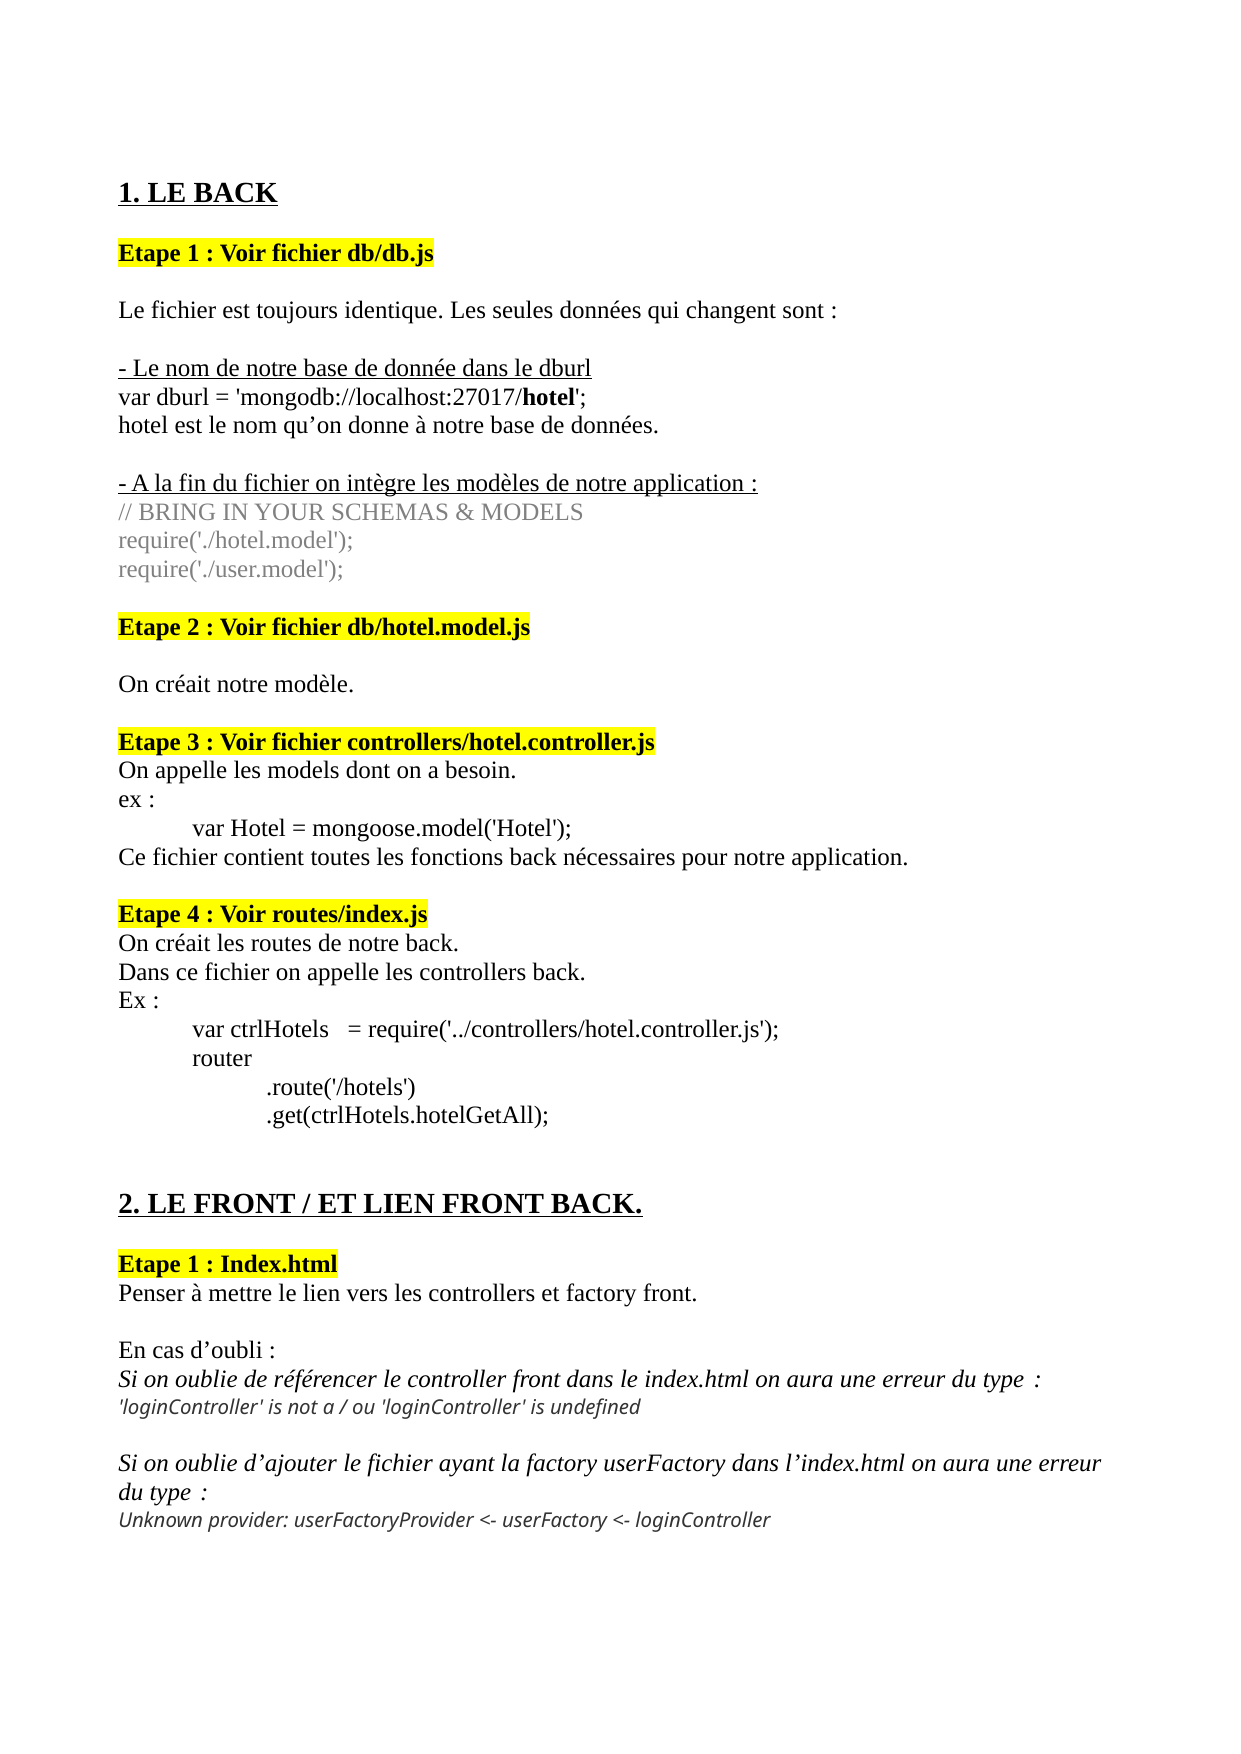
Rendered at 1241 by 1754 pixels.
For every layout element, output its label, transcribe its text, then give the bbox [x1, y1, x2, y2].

text Dans ce fichier on appelle les controllers back. [118, 957, 1122, 985]
text ex : [118, 784, 1122, 813]
text En cas d’oubli : [118, 1335, 1122, 1364]
text 1. LE BACK [118, 176, 1122, 209]
text // BRING IN YOUR SCHEMAS & MODELS [118, 497, 1122, 525]
text .route('/hotels') [118, 1072, 1122, 1100]
text Etape 2 : Voir fichier db/hotel.model.js [118, 612, 1122, 640]
text var ctrlHotels = require('../controllers/hotel.controller.js'); [118, 1014, 1122, 1043]
text Penser à mettre le lien vers les controllers et factory front. [118, 1278, 1122, 1306]
text var dburl = 'mongodb://localhost:27017/hotel'; [118, 382, 1122, 410]
text .get(ctrlHotels.hotelGetAll); [118, 1100, 1122, 1129]
text Ce fichier contient toutes les fonctions back nécessaires pour notre application. [118, 842, 1122, 870]
text On appelle les models dont on a besoin. [118, 755, 1122, 784]
text hotel est le nom qu’on donne à notre base de données. [118, 410, 1122, 439]
text Si on oublie de référencer le controller front dans le index.html on aura une erreur du type : [118, 1364, 1122, 1393]
text Ex : [118, 985, 1122, 1014]
text Etape 1 : Voir fichier db/db.js [118, 238, 1122, 267]
text - A la fin du fichier on intègre les modèles de notre application : [118, 468, 1122, 497]
text 'loginController' is not a / ou 'loginController' is undefined [118, 1393, 1122, 1420]
text Etape 3 : Voir fichier controllers/hotel.controller.js [118, 727, 1122, 755]
text Si on oublie d’ajouter le fichier ayant la factory userFactory dans l’index.html on aura une erreur du type : [118, 1448, 1122, 1506]
text - Le nom de notre base de donnée dans le dburl [118, 353, 1122, 382]
text 2. LE FRONT / ET LIEN FRONT BACK. [118, 1187, 1122, 1220]
text Le fichier est toujours identique. Les seules données qui changent sont : [118, 295, 1122, 324]
text require('./user.model'); [118, 554, 1122, 583]
text require('./hotel.model'); [118, 525, 1122, 554]
text Etape 1 : Index.html [118, 1249, 1122, 1278]
text Unknown provider: userFactoryProvider <- userFactory <- loginController [118, 1506, 1122, 1533]
text On créait les routes de notre back. [118, 928, 1122, 957]
text Etape 4 : Voir routes/index.js [118, 899, 1122, 928]
text var Hotel = mongoose.model('Hotel'); [118, 813, 1122, 842]
text router [118, 1043, 1122, 1072]
text On créait notre modèle. [118, 669, 1122, 698]
